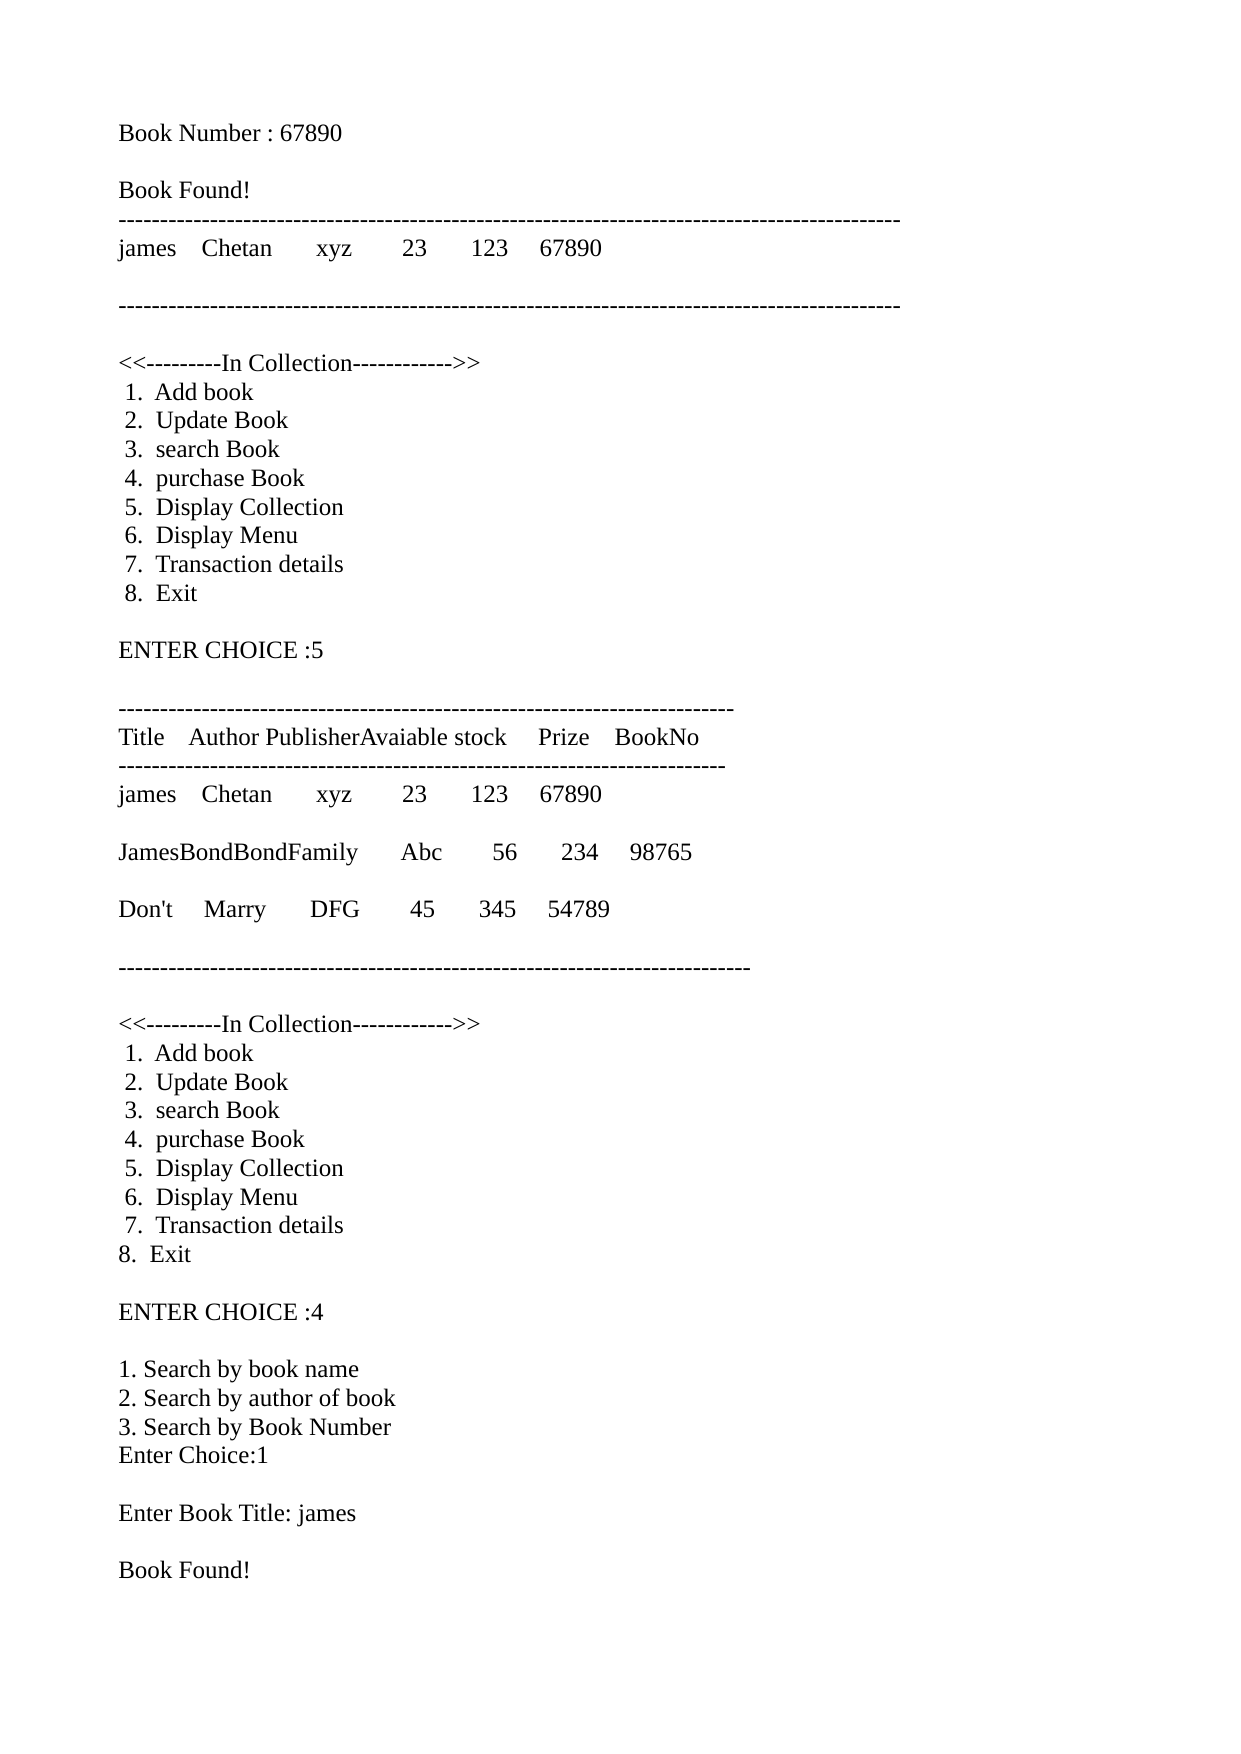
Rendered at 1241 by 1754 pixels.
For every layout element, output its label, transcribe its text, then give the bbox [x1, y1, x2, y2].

text Enter Choice:1 [118, 1441, 1122, 1469]
text 2. Search by author of book [118, 1383, 1122, 1412]
text 3. search Book [118, 434, 1122, 463]
text 7. Transaction details [118, 549, 1122, 578]
text ---------------------------------------------------------------------------------------------- [118, 204, 1122, 233]
text 2. Update Book [118, 406, 1122, 434]
text <<---------In Collection------------>> [118, 348, 1122, 377]
text 8. Exit [118, 1239, 1122, 1268]
text Title Author PublisherAvaiable stock Prize BookNo [118, 722, 1122, 751]
text <<---------In Collection------------>> [118, 1009, 1122, 1038]
text 8. Exit [118, 578, 1122, 607]
text JamesBondBondFamily Abc 56 234 98765 [118, 837, 1122, 866]
text 5. Display Collection [118, 492, 1122, 521]
text james Chetan xyz 23 123 67890 [118, 233, 1122, 262]
text 3. Search by Book Number [118, 1412, 1122, 1441]
text Book Number : 67890 [118, 118, 1122, 147]
text james Chetan xyz 23 123 67890 [118, 779, 1122, 808]
text ENTER CHOICE :4 [118, 1297, 1122, 1326]
text -------------------------------------------------------------------------- [118, 693, 1122, 722]
text Enter Book Title: james [118, 1498, 1122, 1527]
text 3. search Book [118, 1096, 1122, 1124]
text 1. Add book [118, 377, 1122, 406]
text 5. Display Collection [118, 1153, 1122, 1182]
text 4. purchase Book [118, 1124, 1122, 1153]
text Book Found! [118, 176, 1122, 204]
text Book Found! [118, 1556, 1122, 1584]
text 2. Update Book [118, 1067, 1122, 1096]
text 4. purchase Book [118, 463, 1122, 492]
text 6. Display Menu [118, 1182, 1122, 1211]
text ---------------------------------------------------------------------------- [118, 952, 1122, 981]
text 1. Search by book name [118, 1354, 1122, 1383]
text ENTER CHOICE :5 [118, 636, 1122, 664]
text 6. Display Menu [118, 521, 1122, 549]
text 7. Transaction details [118, 1211, 1122, 1239]
text 1. Add book [118, 1038, 1122, 1067]
text ---------------------------------------------------------------------------------------------- [118, 291, 1122, 319]
text Don't Marry DFG 45 345 54789 [118, 894, 1122, 923]
text ------------------------------------------------------------------------- [118, 751, 1122, 779]
